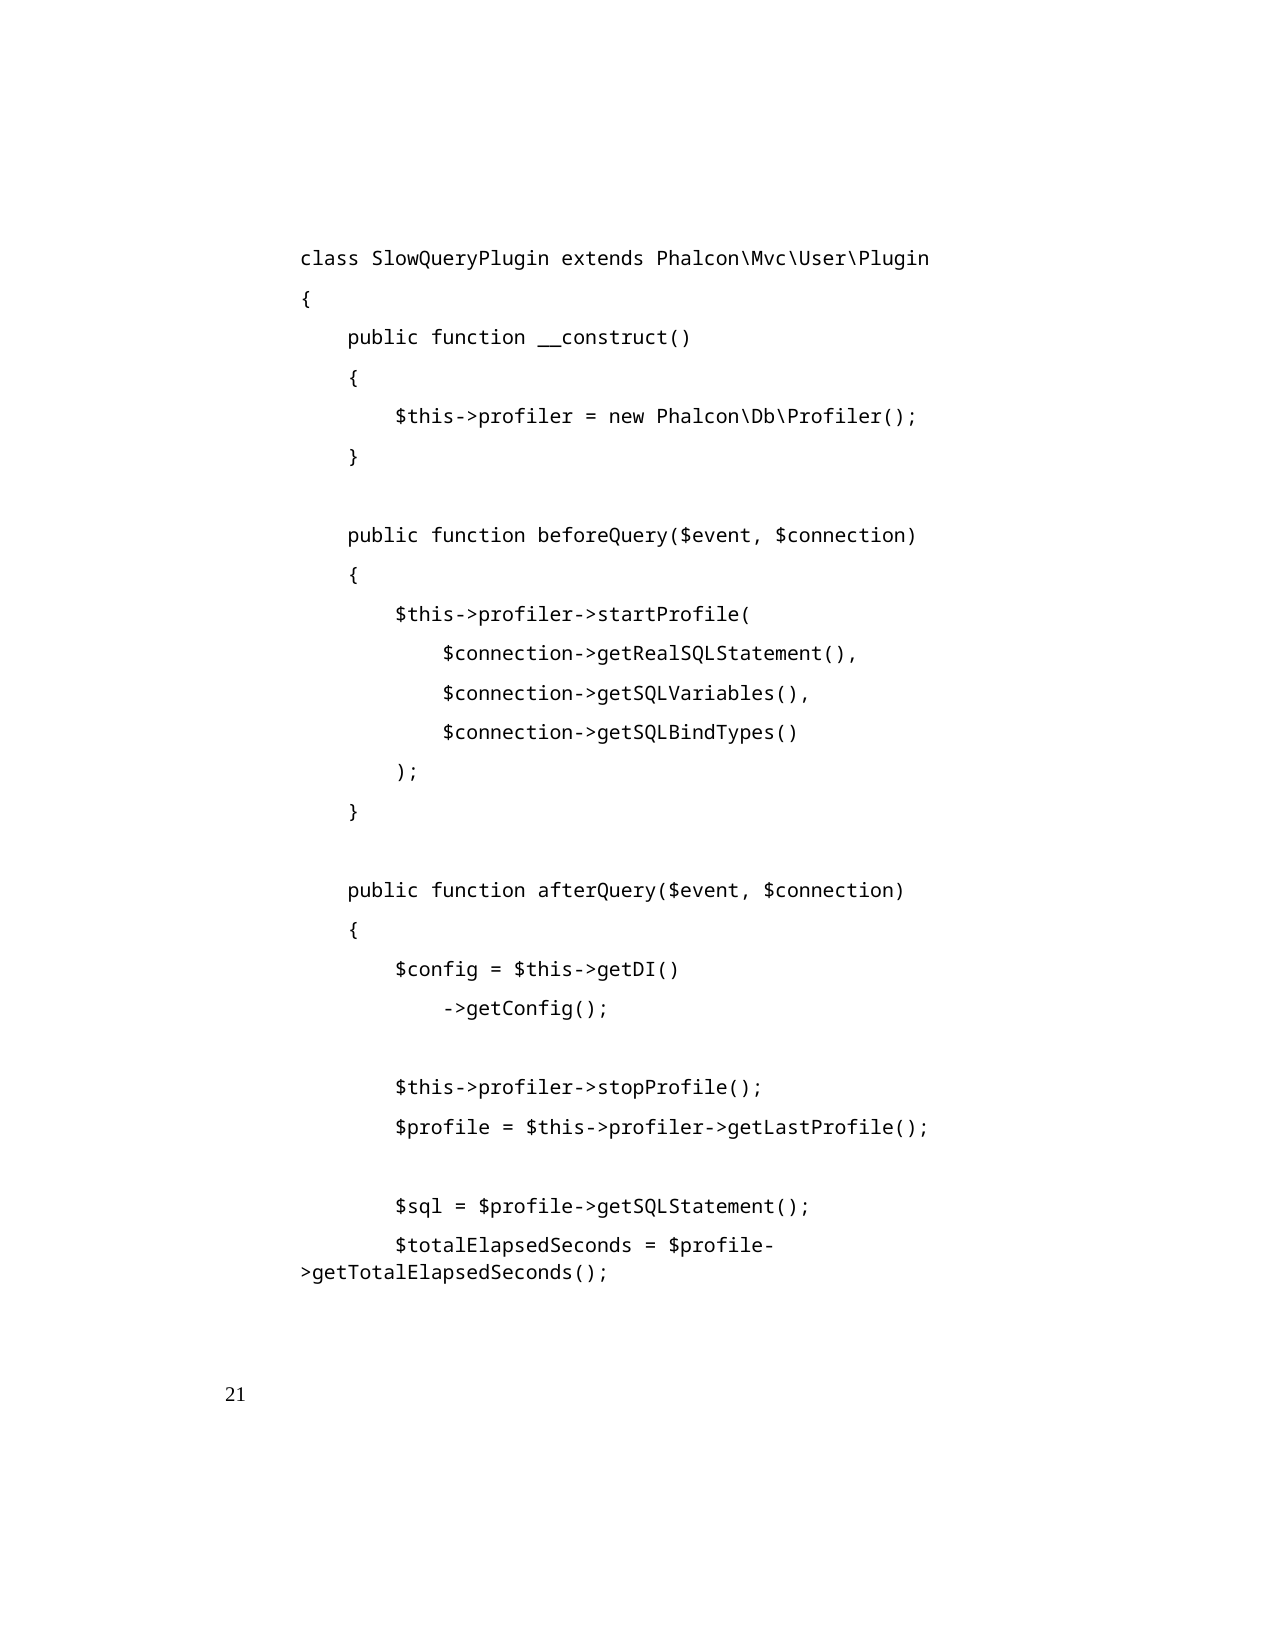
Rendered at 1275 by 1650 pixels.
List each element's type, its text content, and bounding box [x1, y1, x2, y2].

list $sql = $profile->getSQLStatement(); [262, 1192, 1050, 1219]
list { [262, 284, 1050, 311]
list $this->profiler = new Phalcon\Db\Profiler(); [262, 402, 1050, 429]
list $totalElapsedSeconds = $profile->getTotalElapsedSeconds(); [262, 1231, 1050, 1285]
list class SlowQueryPlugin extends Phalcon\Mvc\User\Plugin [262, 244, 1050, 271]
list $config = $this->getDI() [262, 955, 1050, 982]
list public function beforeQuery($event, $connection) [262, 521, 1050, 548]
list $connection->getSQLVariables(), [262, 679, 1050, 706]
list { [262, 560, 1050, 587]
list { [262, 916, 1050, 943]
list $connection->getSQLBindTypes() [262, 718, 1050, 745]
list { [262, 363, 1050, 390]
list public function afterQuery($event, $connection) [262, 876, 1050, 903]
list $profile = $this->profiler->getLastProfile(); [262, 1113, 1050, 1140]
list ->getConfig(); [262, 994, 1050, 1022]
list } [262, 442, 1050, 469]
list $this->profiler->startProfile( [262, 600, 1050, 627]
list } [262, 797, 1050, 824]
list public function __construct() [262, 323, 1050, 350]
list ); [262, 758, 1050, 785]
list $connection->getRealSQLStatement(), [262, 639, 1050, 666]
list $this->profiler->stopProfile(); [262, 1073, 1050, 1101]
